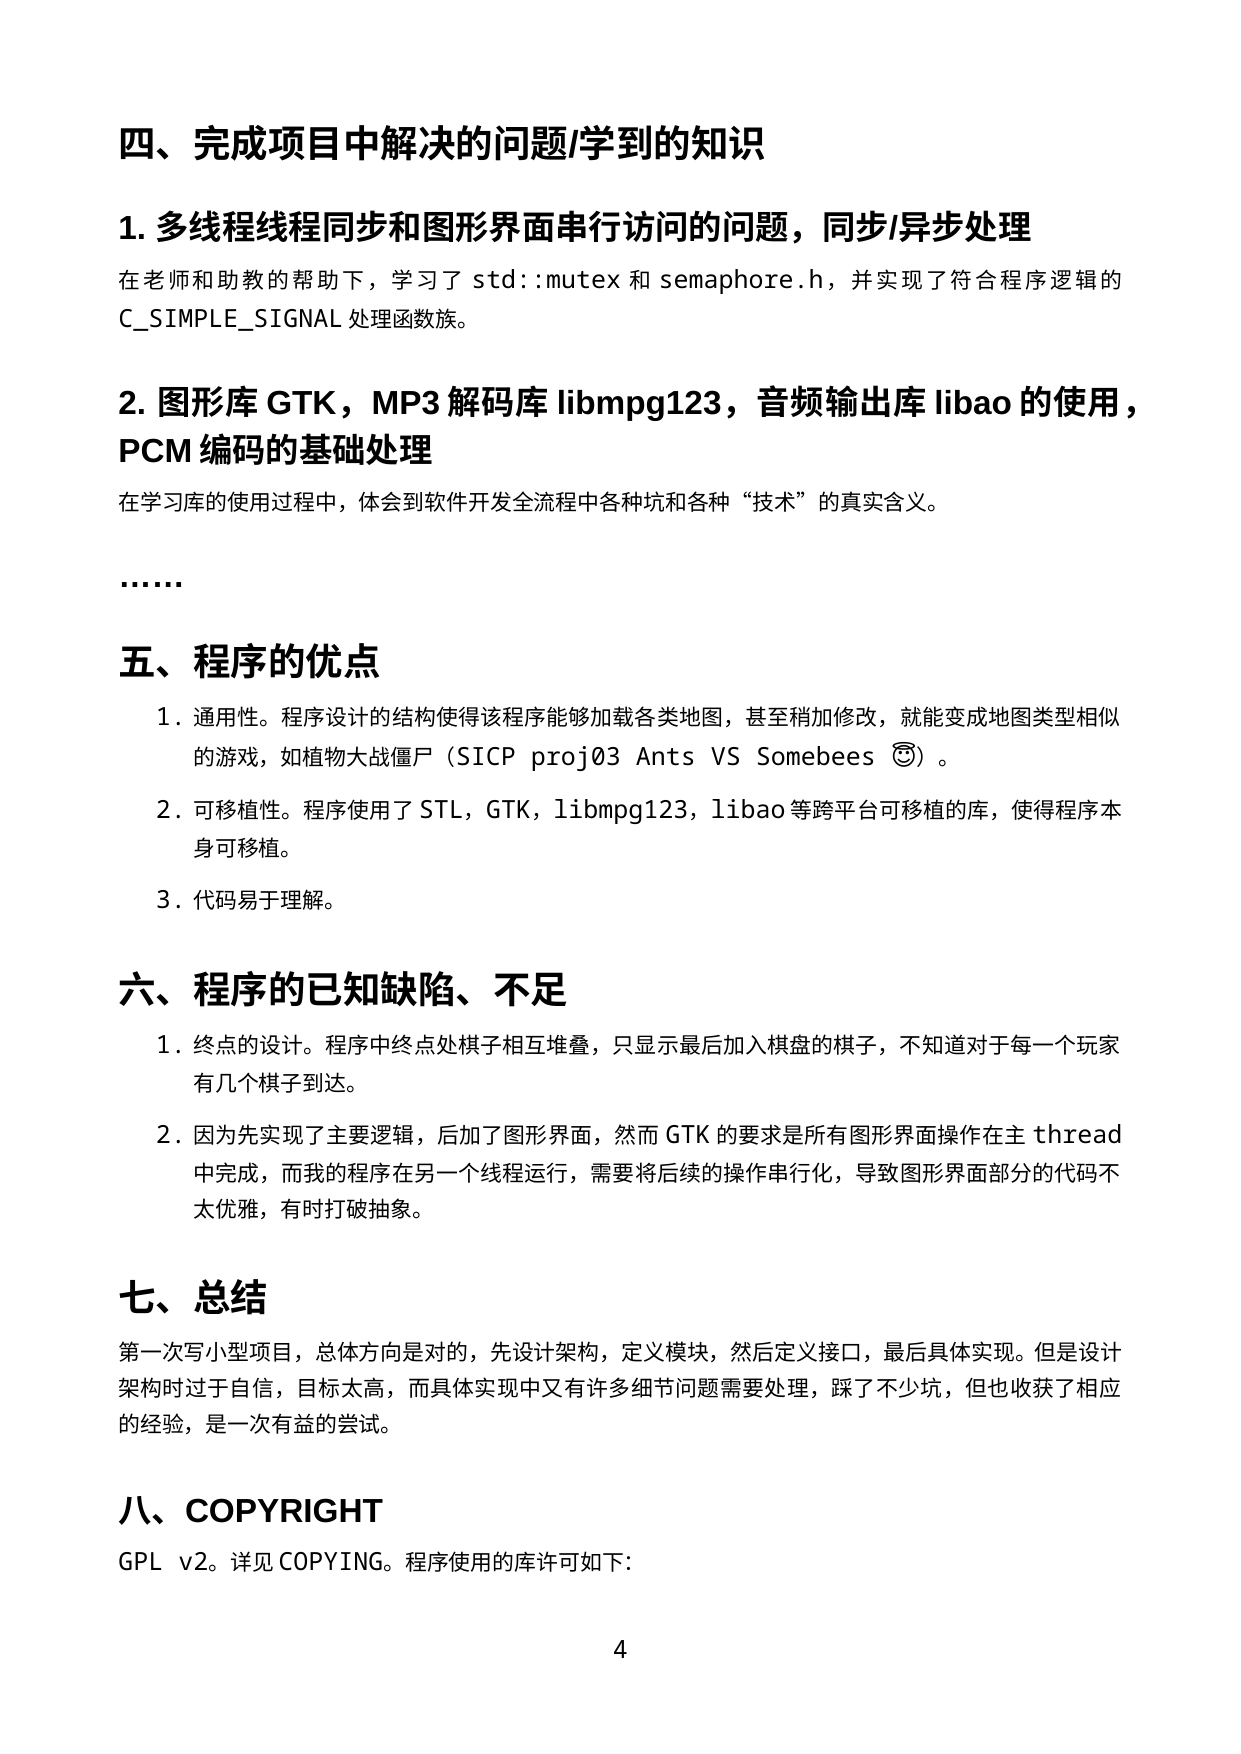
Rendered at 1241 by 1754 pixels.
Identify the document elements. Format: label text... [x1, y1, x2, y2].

subtitle 七、总结 [118, 1268, 1122, 1322]
text 在学习库的使用过程中，体会到软件开发全流程中各种坑和各种“技术”的真实含义。 [118, 484, 1122, 516]
subtitle 2. 图形库GTK，MP3解码库libmpg123，音频输出库libao的使用，PCM编码的基础处理 [118, 376, 1122, 472]
subtitle …… [118, 556, 1122, 595]
list 代码易于理解。 [156, 882, 1122, 916]
subtitle 五、程序的优点 [118, 632, 1122, 687]
list 因为先实现了主要逻辑，后加了图形界面，然而GTK的要求是所有图形界面操作在主thread中完成，而我的程序在另一个线程运行，需要将后续的操作串行化，导致图形界面部分的代码不太优雅，有时打破抽象。 [156, 1117, 1122, 1224]
list 可移植性。程序使用了STL，GTK，libmpg123，libao等跨平台可移植的库，使得程序本身可移植。 [156, 792, 1122, 862]
subtitle 1. 多线程线程同步和图形界面串行访问的问题，同步/异步处理 [118, 201, 1122, 249]
text 在老师和助教的帮助下，学习了std::mutex和semaphore.h，并实现了符合程序逻辑的C_SIMPLE_SIGNAL处理函数族。 [118, 262, 1122, 335]
subtitle 六、程序的已知缺陷、不足 [118, 960, 1122, 1015]
list 终点的设计。程序中终点处棋子相互堆叠，只显示最后加入棋盘的棋子，不知道对于每一个玩家有几个棋子到达。 [156, 1027, 1122, 1098]
list 通用性。程序设计的结构使得该程序能够加载各类地图，甚至稍加修改，就能变成地图类型相似的游戏，如植物大战僵尸（SICP proj03 Ants VS Somebees 😇）。 [156, 699, 1122, 772]
subtitle 四、完成项目中解决的问题/学到的知识 [118, 113, 1122, 168]
subtitle 八、COPYRIGHT [118, 1483, 1122, 1532]
text GPL v2。详见COPYING。程序使用的库许可如下： [118, 1544, 1122, 1578]
text 第一次写小型项目，总体方向是对的，先设计架构，定义模块，然后定义接口，最后具体实现。但是设计架构时过于自信，目标太高，而具体实现中又有许多细节问题需要处理，踩了不少坑，但也收获了相应的经验，是一次有益的尝试。 [118, 1335, 1122, 1439]
